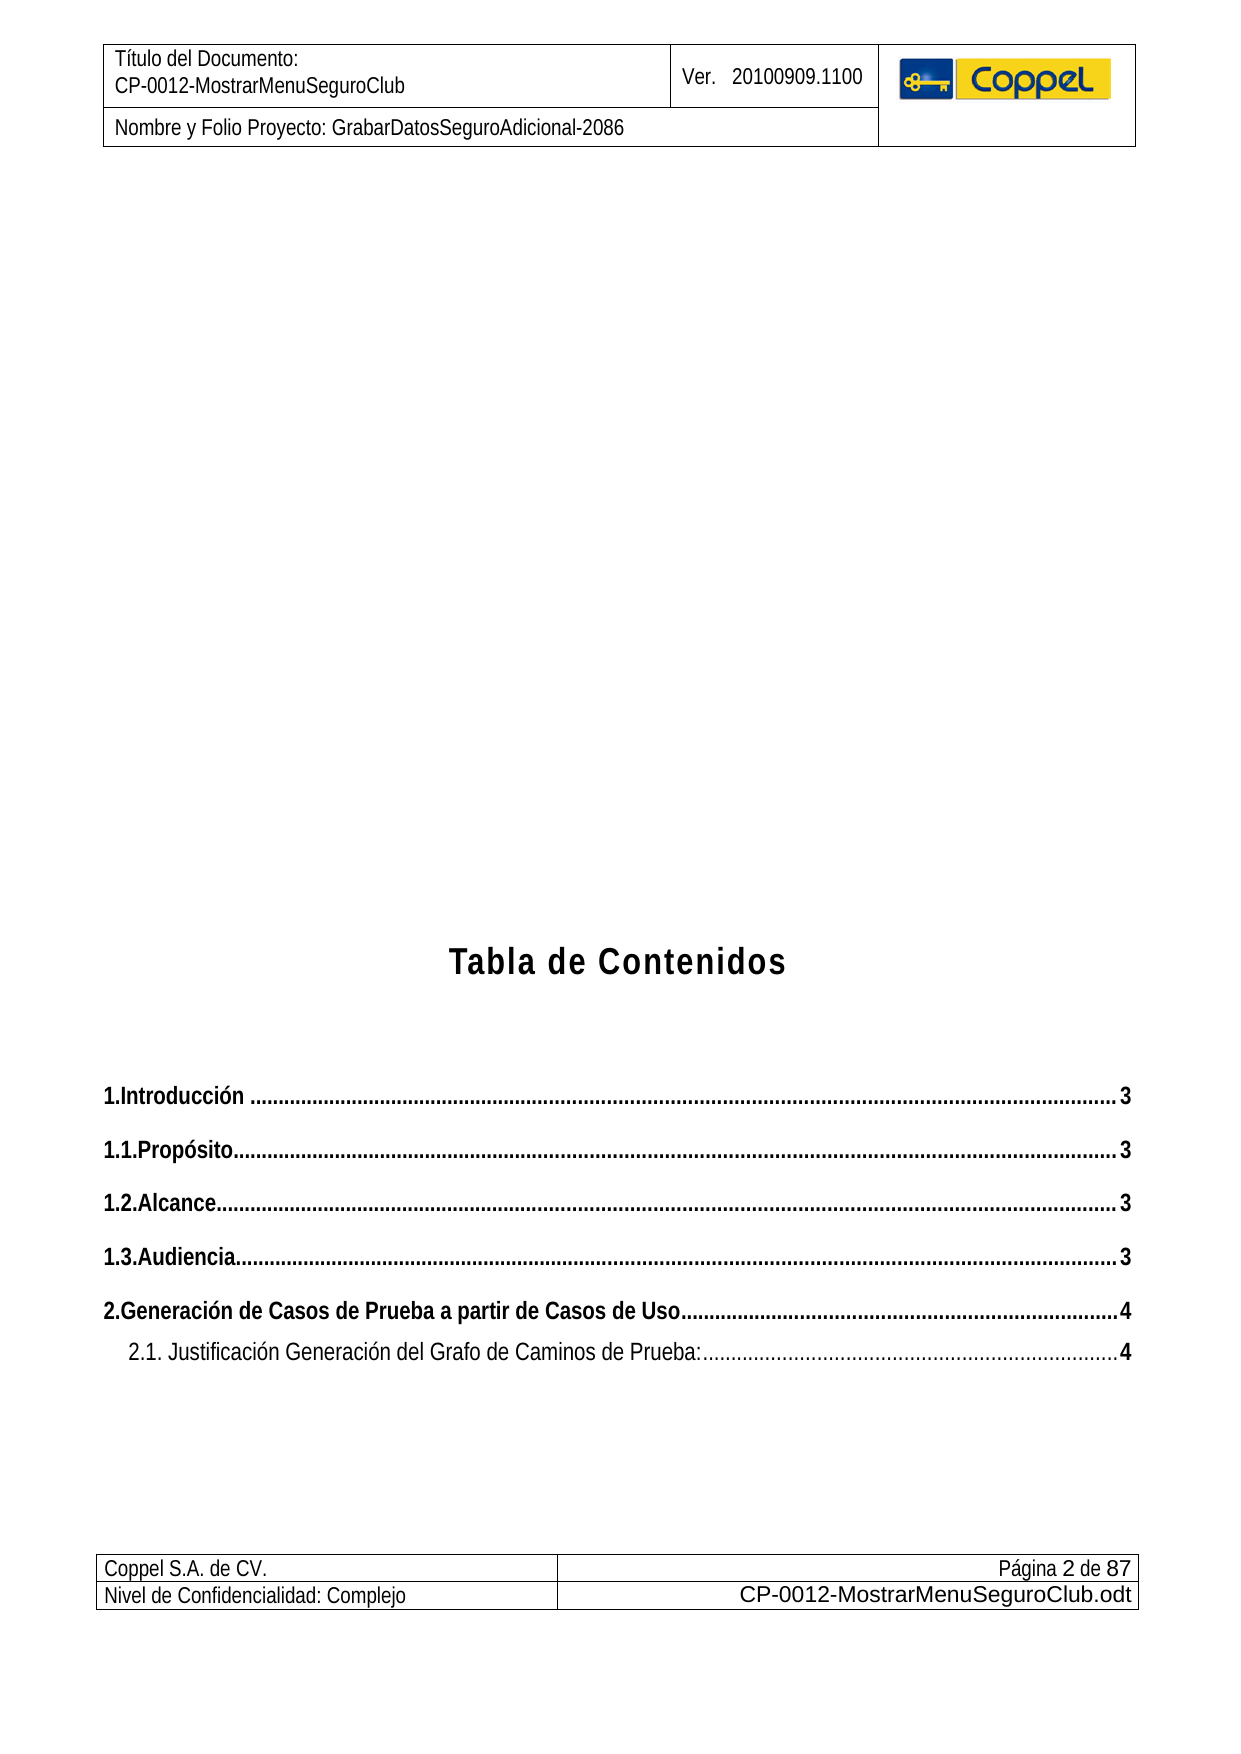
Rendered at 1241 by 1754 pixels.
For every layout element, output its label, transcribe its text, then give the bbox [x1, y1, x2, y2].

text 2.Generación de Casos de Prueba a partir de Casos de Uso 4 [103, 1296, 1131, 1324]
text 2.1. Justificación Generación del Grafo de Caminos de Prueba: 4 [128, 1337, 1131, 1366]
text 1.2.Alcance 3 [103, 1188, 1131, 1217]
text 1.Introducción 3 [103, 1081, 1131, 1110]
text 1.3.Audiencia 3 [103, 1242, 1131, 1271]
text 1.1.Propósito 3 [103, 1135, 1131, 1163]
title Tabla de Contenidos [103, 939, 1131, 983]
